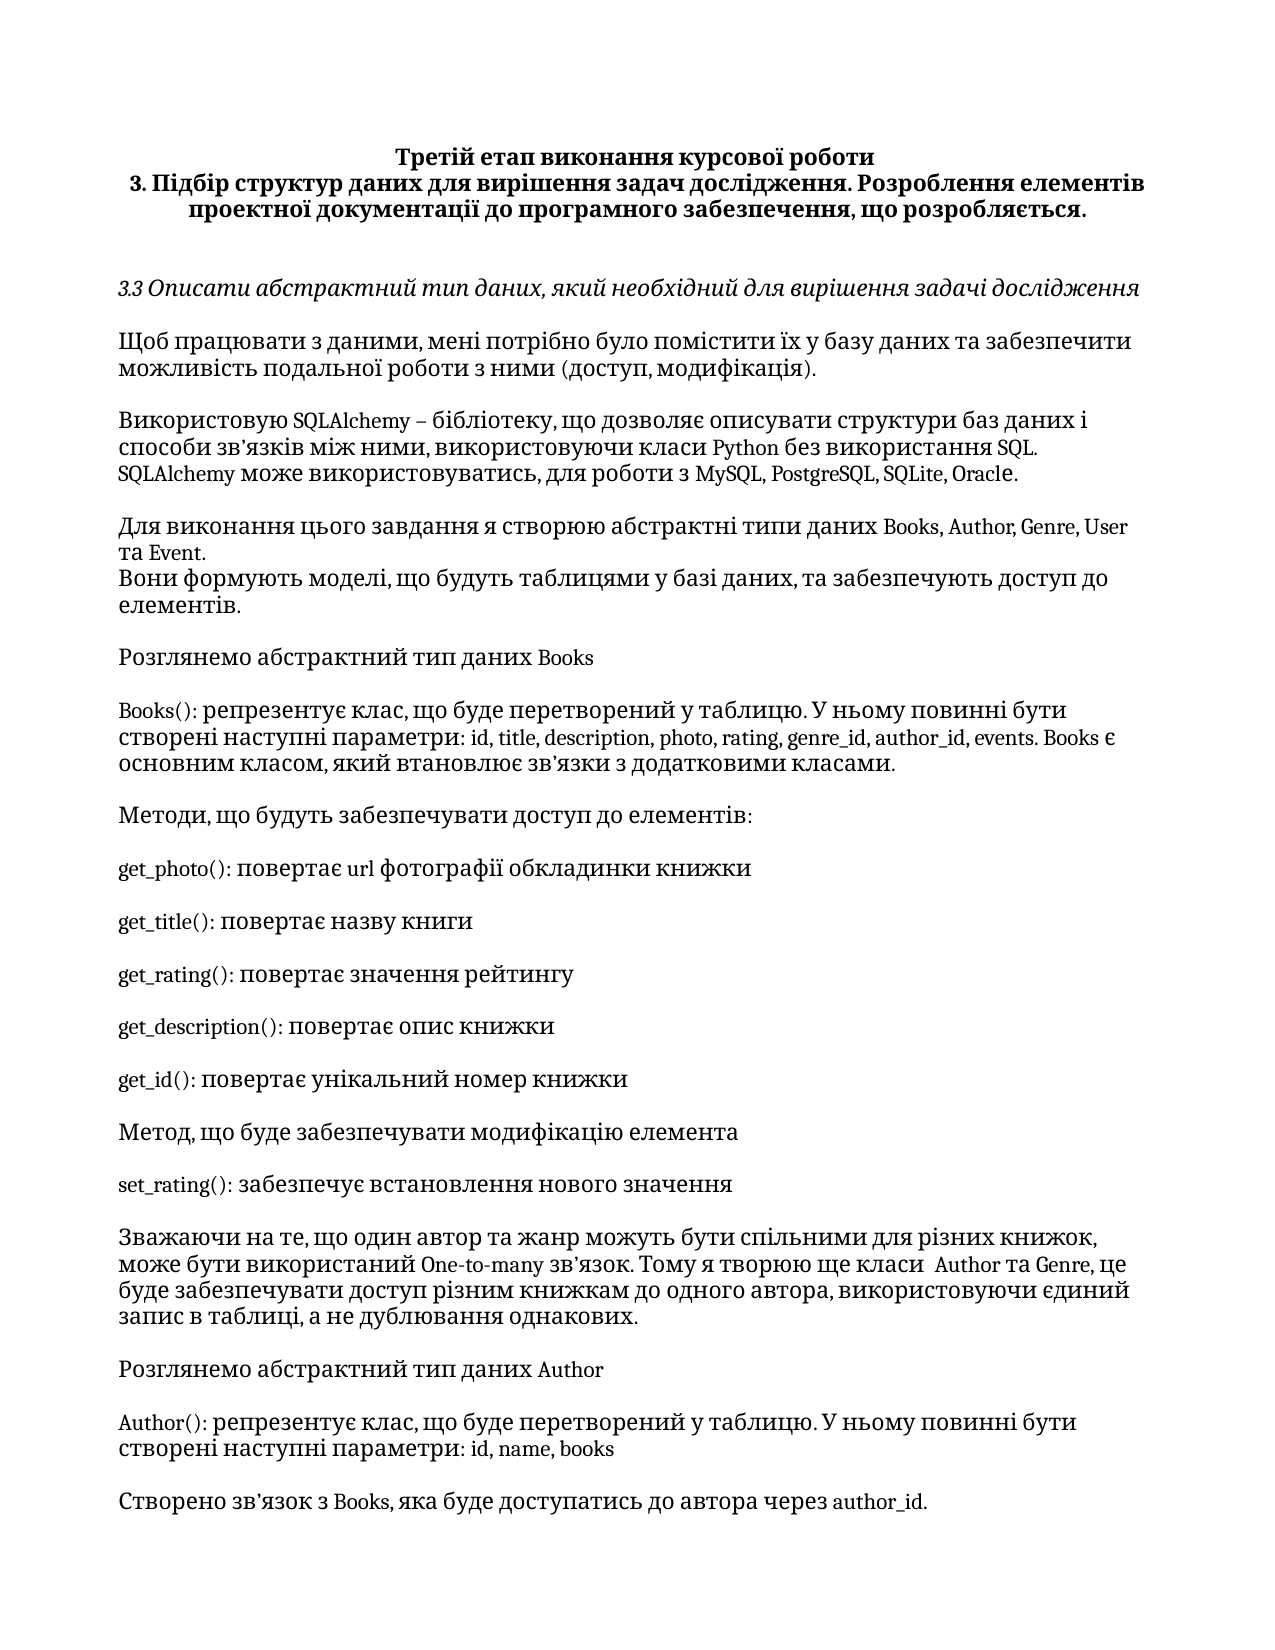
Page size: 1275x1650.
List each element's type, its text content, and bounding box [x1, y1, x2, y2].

text get_rating(): повертає значення рейтингу [118, 961, 1157, 988]
text Використовую SQLAlchemy – бібліотеку, що дозволяє описувати структури баз даних і способи зв’язків між ними, використовуючи класи Python без використання SQL. SQLAlchemy може використовуватись, для роботи з MySQL, PostgreSQL, SQLite, Oraclе. [118, 408, 1157, 487]
text Вони формують моделі, що будуть таблицями у базі даних, та забезпечують доступ до елементів. [118, 566, 1157, 619]
text get_description(): повертає опис книжки [118, 1014, 1157, 1041]
text 3. Підбір структур даних для вирішення задач дослідження. Розроблення елементів проектної документації до програмного забезпечення, що розробляється. [118, 171, 1157, 223]
text 3.3 Описати абстрактний тип даних, який необхідний для вирішення задачі дослідження [118, 276, 1157, 303]
text Зважаючи на те, що один автор та жанр можуть бути спільними для різних книжок, може бути використаний One-to-many зв’язок. Тому я творюю ще класи Author та Genre, це буде забезпечувати доступ різним книжкам до одного автора, використовуючи єдиний запис в таблиці, а не дублювання однакових. [118, 1225, 1157, 1330]
text set_rating(): забезпечує встановлення нового значення [118, 1172, 1157, 1199]
text Для виконання цього завдання я створюю абстрактні типи даних Books, Author, Genre, User та Event. [118, 513, 1157, 566]
text Створено зв’язок з Books, яка буде доступатись до автора через author_id. [118, 1488, 1157, 1515]
text Books(): репрезентує клас, що буде перетворений у таблицю. У ньому повинні бути створені наступні параметри: id, title, description, photo, rating, genre_id, author_id, events. Books є основним класом, який втановлює зв’язки з додатковими класами. [118, 698, 1157, 777]
text Розглянемо абстрактний тип даних Author [118, 1357, 1157, 1383]
text Методи, що будуть забезпечувати доступ до елементів: [118, 803, 1157, 830]
text get_photo(): повертає url фотографії обкладинки книжки [118, 856, 1157, 882]
text get_id(): повертає унікальний номер книжки [118, 1067, 1157, 1093]
text Метод, що буде забезпечувати модифікацію елемента [118, 1119, 1157, 1146]
text Розглянемо абстрактний тип даних Books [118, 645, 1157, 672]
text get_title(): повертає назву книги [118, 909, 1157, 935]
text Author(): репрезентує клас, що буде перетворений у таблицю. У ньому повинні бути створені наступні параметри: id, name, books [118, 1409, 1157, 1462]
text Щоб працювати з даними, мені потрібно було помістити їх у базу даних та забезпечити можливість подальної роботи з ними (доступ, модифікація). [118, 329, 1157, 382]
text Третій етап виконання курсової роботи [118, 144, 1157, 171]
